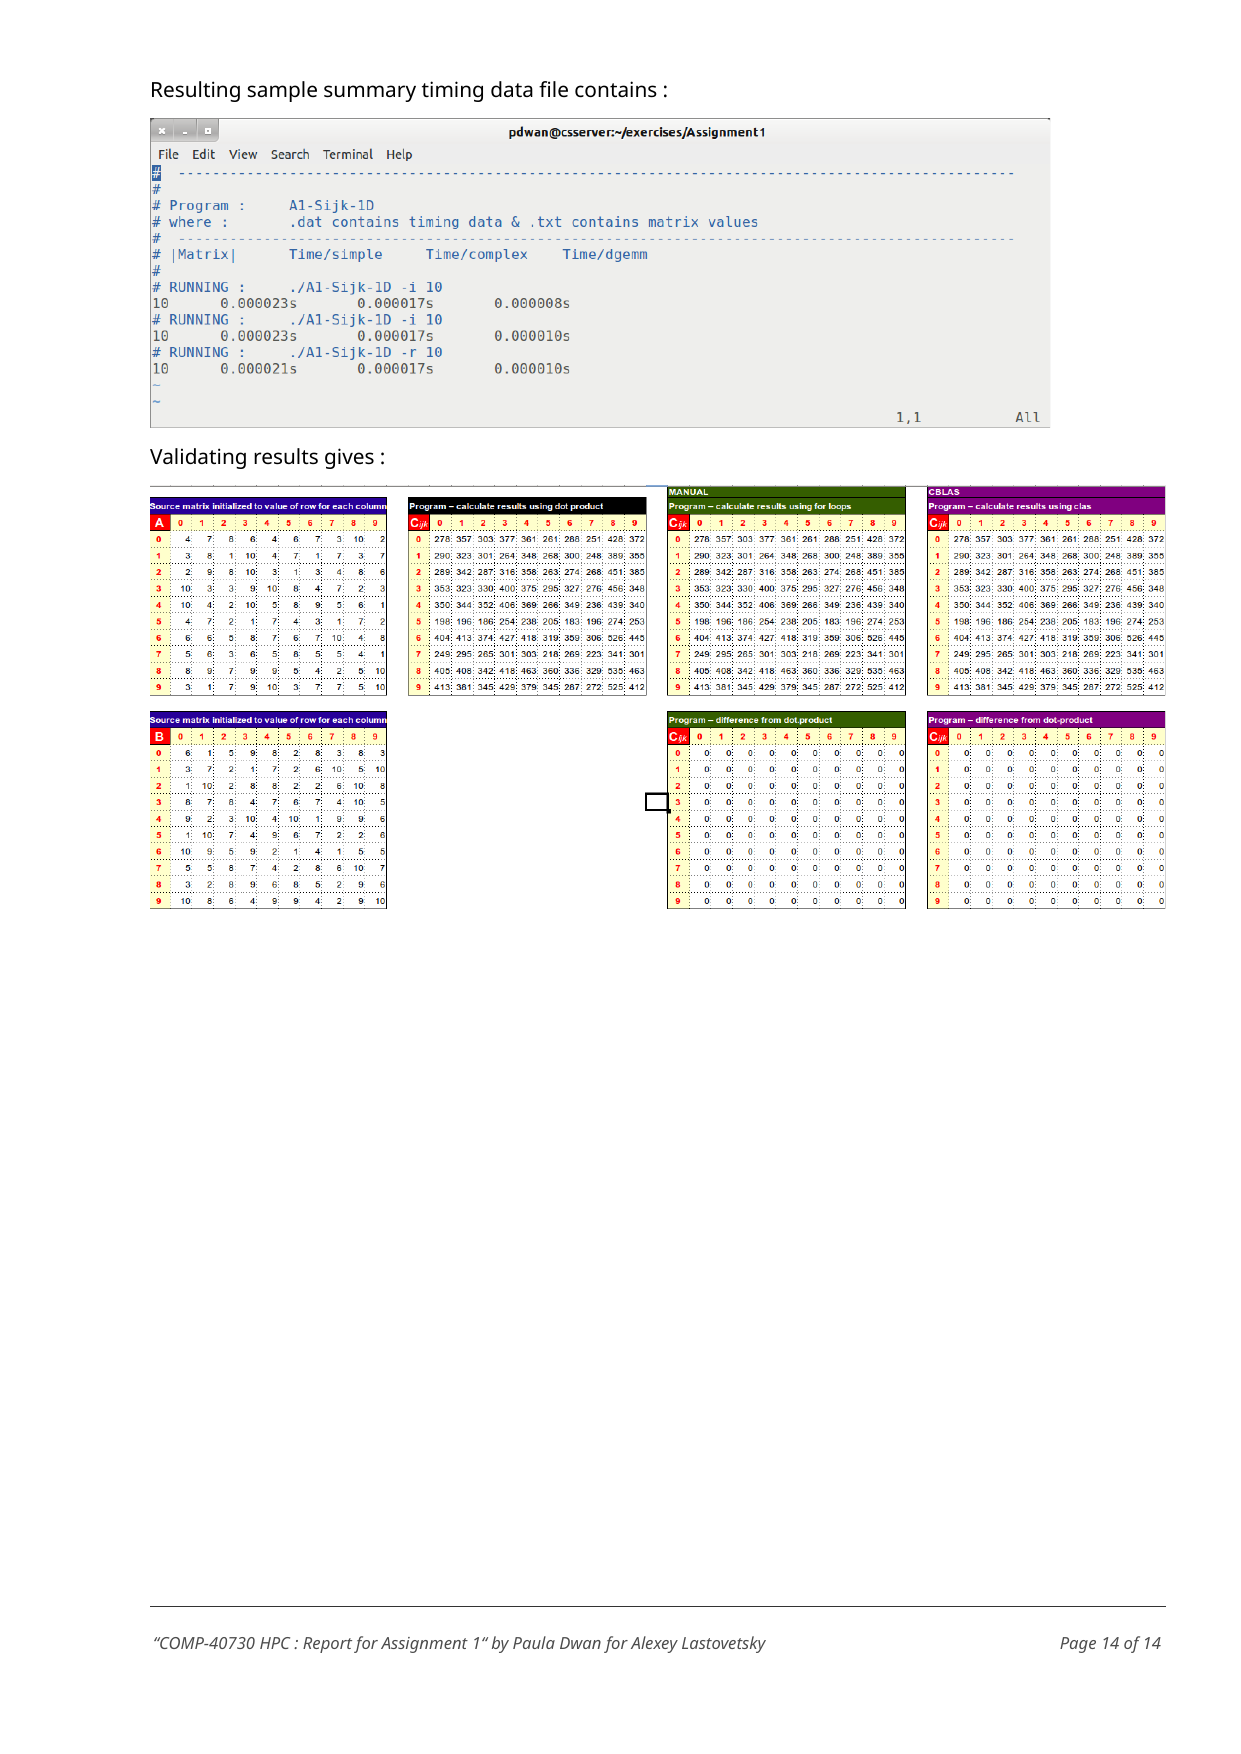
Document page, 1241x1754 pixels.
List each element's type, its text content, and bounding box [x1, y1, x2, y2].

picture [150, 485, 1166, 914]
text Validating results gives : [150, 442, 1166, 471]
picture [150, 118, 1050, 428]
text Resulting sample summary timing data file contains : [150, 75, 1166, 103]
